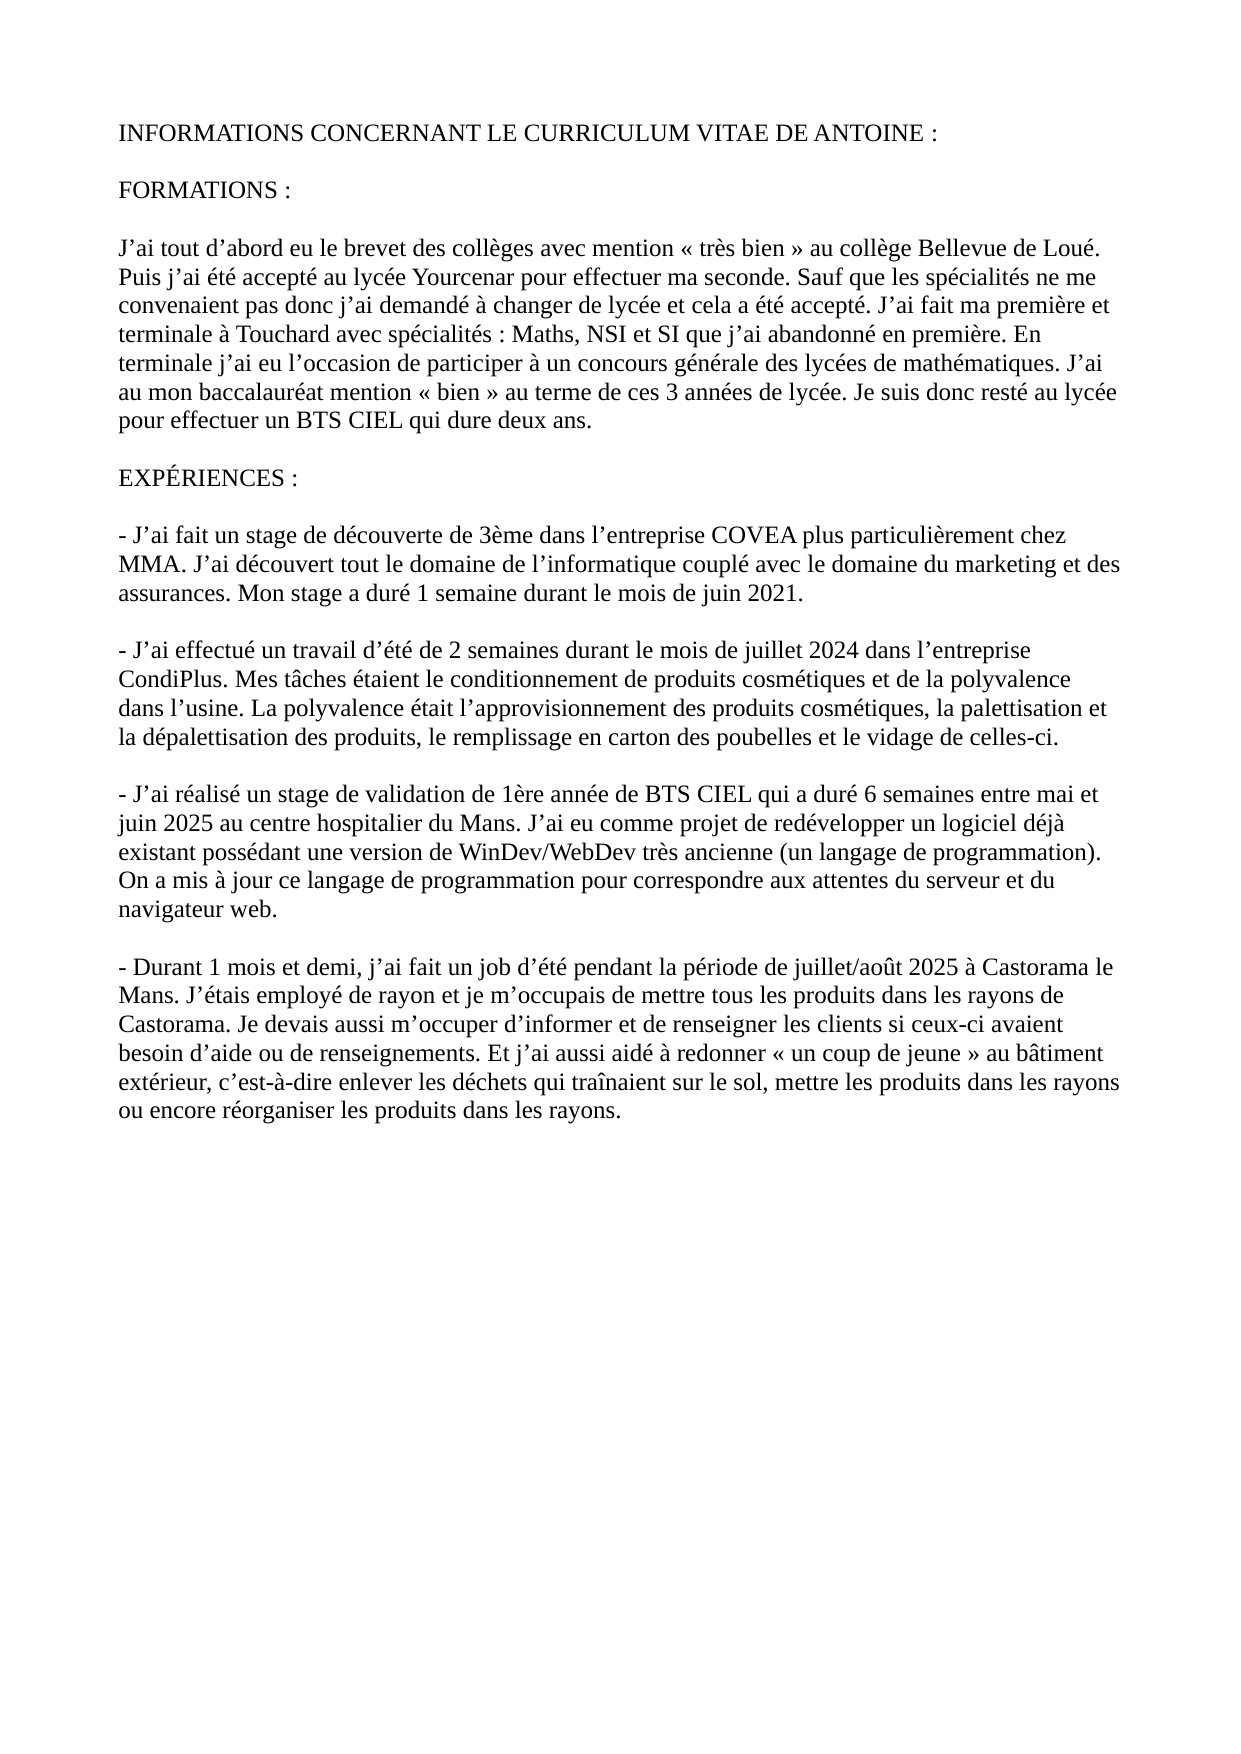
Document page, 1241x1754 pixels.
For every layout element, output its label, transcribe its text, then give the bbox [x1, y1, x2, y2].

text - Durant 1 mois et demi, j’ai fait un job d’été pendant la période de juillet/août 2025 à Castorama le Mans. J’étais employé de rayon et je m’occupais de mettre tous les produits dans les rayons de Castorama. Je devais aussi m’occuper d’informer et de renseigner les clients si ceux-ci avaient besoin d’aide ou de renseignements. Et j’ai aussi aidé à redonner « un coup de jeune » au bâtiment extérieur, c’est-à-dire enlever les déchets qui traînaient sur le sol, mettre les produits dans les rayons ou encore réorganiser les produits dans les rayons. [118, 952, 1122, 1124]
text EXPÉRIENCES : [118, 463, 1122, 492]
text FORMATIONS : [118, 176, 1122, 204]
text - J’ai effectué un travail d’été de 2 semaines durant le mois de juillet 2024 dans l’entreprise CondiPlus. Mes tâches étaient le conditionnement de produits cosmétiques et de la polyvalence dans l’usine. La polyvalence était l’approvisionnement des produits cosmétiques, la palettisation et la dépalettisation des produits, le remplissage en carton des poubelles et le vidage de celles-ci. [118, 636, 1122, 751]
text INFORMATIONS CONCERNANT LE CURRICULUM VITAE DE ANTOINE : [118, 118, 1122, 147]
text - J’ai réalisé un stage de validation de 1ère année de BTS CIEL qui a duré 6 semaines entre mai et juin 2025 au centre hospitalier du Mans. J’ai eu comme projet de redévelopper un logiciel déjà existant possédant une version de WinDev/WebDev très ancienne (un langage de programmation). On a mis à jour ce langage de programmation pour correspondre aux attentes du serveur et du navigateur web. [118, 779, 1122, 923]
text J’ai tout d’abord eu le brevet des collèges avec mention « très bien » au collège Bellevue de Loué. Puis j’ai été accepté au lycée Yourcenar pour effectuer ma seconde. Sauf que les spécialités ne me convenaient pas donc j’ai demandé à changer de lycée et cela a été accepté. J’ai fait ma première et terminale à Touchard avec spécialités : Maths, NSI et SI que j’ai abandonné en première. En terminale j’ai eu l’occasion de participer à un concours générale des lycées de mathématiques. J’ai au mon baccalauréat mention « bien » au terme de ces 3 années de lycée. Je suis donc resté au lycée pour effectuer un BTS CIEL qui dure deux ans. [118, 233, 1122, 434]
text - J’ai fait un stage de découverte de 3ème dans l’entreprise COVEA plus particulièrement chez MMA. J’ai découvert tout le domaine de l’informatique couplé avec le domaine du marketing et des assurances. Mon stage a duré 1 semaine durant le mois de juin 2021. [118, 521, 1122, 607]
